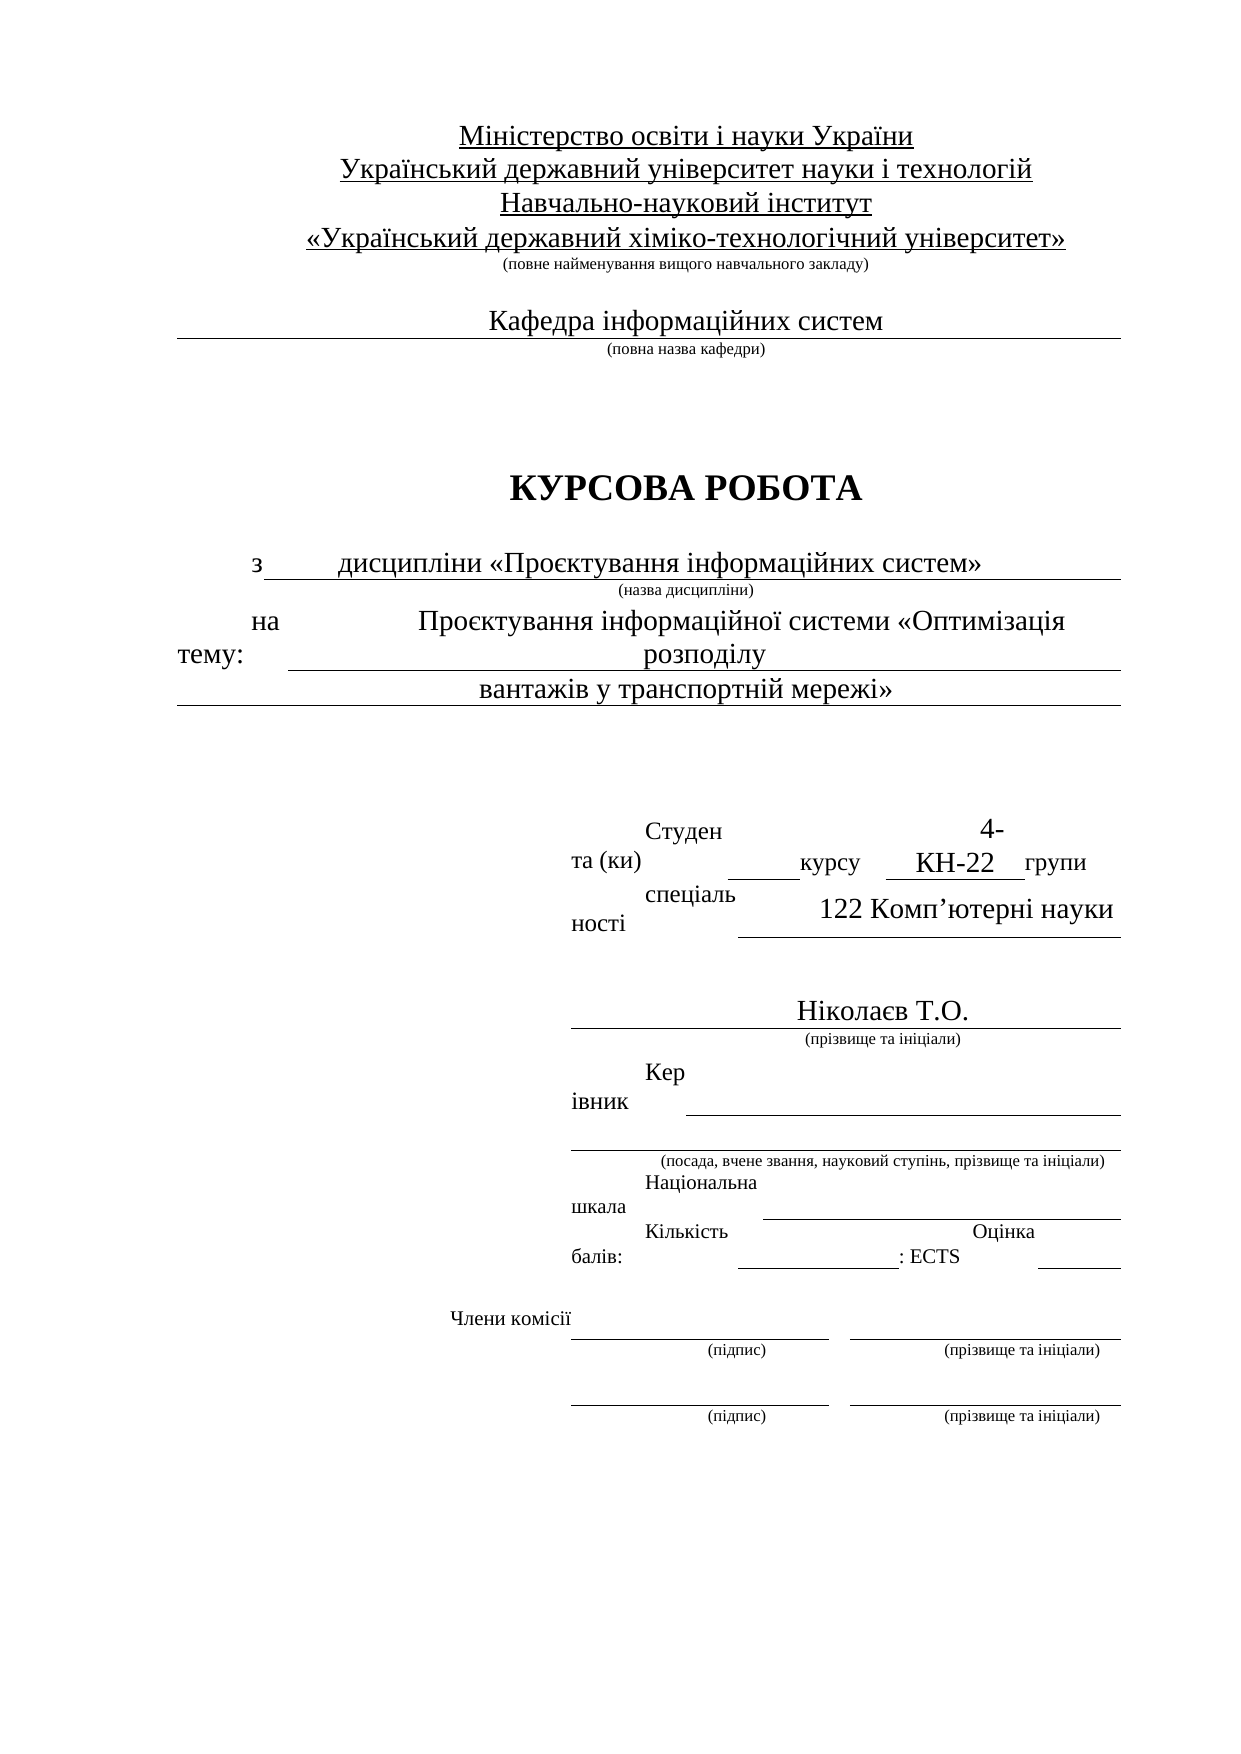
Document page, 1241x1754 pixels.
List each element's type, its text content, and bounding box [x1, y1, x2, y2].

table_cell [571, 1430, 829, 1460]
table_cell [177, 1219, 571, 1268]
table_cell [177, 1460, 571, 1488]
table_cell Навчально-науковий інститут [177, 185, 1121, 219]
table_cell Національна шкала [571, 1170, 763, 1218]
table_cell Керівник [571, 1057, 686, 1115]
table_cell Український державний університет науки і технологій [177, 152, 1121, 185]
table_cell [850, 1364, 1121, 1405]
table_cell 122 Комп’ютерні науки [738, 879, 1121, 937]
table_cell [571, 1268, 829, 1297]
table_cell (повне найменування вищого навчального закладу) [177, 254, 1121, 302]
table_cell [177, 992, 571, 1027]
table_cell [738, 1219, 898, 1268]
table_cell [829, 1460, 850, 1488]
table_cell [850, 1489, 1121, 1517]
table_cell [829, 1364, 850, 1405]
table_cell [177, 1575, 571, 1603]
table_cell [571, 1489, 829, 1517]
table_header Міністерство освіти і науки України [177, 118, 1121, 152]
table_cell [177, 741, 1121, 776]
table_cell [177, 394, 1121, 430]
table_cell [571, 1364, 829, 1405]
table_cell [177, 937, 571, 992]
table_cell [571, 1517, 829, 1546]
table_cell [177, 1115, 571, 1150]
table_cell [829, 1405, 850, 1430]
table_cell [177, 1268, 571, 1297]
table_cell [571, 1604, 829, 1632]
table_cell з [177, 544, 264, 579]
table_cell [177, 1546, 571, 1575]
table_cell [177, 1170, 571, 1218]
table_cell дисципліни «Проєктування інформаційних систем» [264, 544, 1121, 579]
table_cell [177, 430, 1121, 465]
table_cell [829, 1298, 850, 1339]
table_cell [177, 1517, 571, 1546]
table_cell [571, 1546, 829, 1575]
table_cell [829, 1489, 850, 1517]
table_cell [177, 1430, 571, 1460]
table_cell (підпис) [571, 1406, 829, 1430]
table_cell [177, 1028, 571, 1057]
table_cell [177, 811, 571, 878]
table_cell (підпис) [571, 1340, 829, 1364]
table_cell вантажів у транспортній мережі» [177, 670, 1121, 705]
table_cell Проєктування інформаційної системи «Оптимізація розподілу [288, 603, 1121, 670]
table_cell «Український державний хіміко-технологічний університет» [177, 219, 1121, 254]
table_cell курсу [800, 811, 886, 878]
table_cell [763, 1170, 1121, 1218]
table_cell [850, 1268, 1121, 1297]
table_cell спеціальності [571, 879, 738, 937]
table_cell (повна назва кафедри) [177, 339, 1121, 359]
table_cell [177, 1150, 571, 1170]
table_cell [829, 1546, 850, 1575]
table_cell (посада, вчене звання, науковий ступінь, прізвище та ініціали) [571, 1151, 1121, 1170]
table_cell [829, 1339, 850, 1364]
table_cell [850, 1604, 1121, 1632]
table_cell на тему: [177, 603, 288, 670]
table_cell [850, 1298, 1121, 1339]
table_cell Студента (ки) [571, 811, 727, 878]
table_cell [177, 359, 1121, 394]
table_cell (прізвище та ініціали) [850, 1340, 1121, 1364]
table_cell [686, 1057, 1121, 1115]
table_cell (прізвище та ініціали) [571, 1029, 1121, 1057]
table_cell Кількість балів: [571, 1219, 738, 1268]
table_cell [850, 1575, 1121, 1603]
table_cell [571, 1298, 829, 1339]
table_cell [1038, 1220, 1121, 1268]
table_cell [177, 776, 1121, 811]
table_cell [177, 508, 1121, 544]
table_cell 4 [728, 811, 800, 878]
table_cell [829, 1517, 850, 1546]
table_cell [177, 1057, 571, 1115]
table_cell Оцінка: ECTS [899, 1220, 1038, 1268]
table_cell [829, 1604, 850, 1632]
table_cell [571, 1575, 829, 1603]
table_cell [829, 1575, 850, 1603]
table_cell [571, 1460, 829, 1488]
table_cell [850, 1517, 1121, 1546]
table_cell [571, 937, 1121, 992]
table_cell (назва дисципліни) [177, 579, 1121, 603]
table_cell [177, 1405, 571, 1430]
table_cell [571, 1115, 1121, 1150]
table_cell [829, 1430, 850, 1460]
table_cell [177, 1604, 571, 1632]
table_cell [177, 706, 1121, 741]
table_cell [177, 1364, 571, 1405]
table_cell [850, 1460, 1121, 1488]
table_cell Кафедра інформаційних систем [177, 302, 1121, 337]
table_cell КУРСОВА РОБОТА [177, 465, 1121, 508]
table_cell [177, 1489, 571, 1517]
table_cell [850, 1430, 1121, 1460]
table_cell групи [1025, 811, 1121, 878]
table_cell [177, 1339, 571, 1364]
table_cell [829, 1269, 850, 1297]
table_cell Ніколаєв Т.О. [571, 992, 1121, 1027]
table_cell [177, 879, 571, 937]
table_cell (прізвище та ініціали) [850, 1406, 1121, 1430]
table_cell Члени комісії [177, 1298, 571, 1339]
table_cell 4-КН-22 [886, 811, 1024, 878]
table_cell [850, 1546, 1121, 1575]
